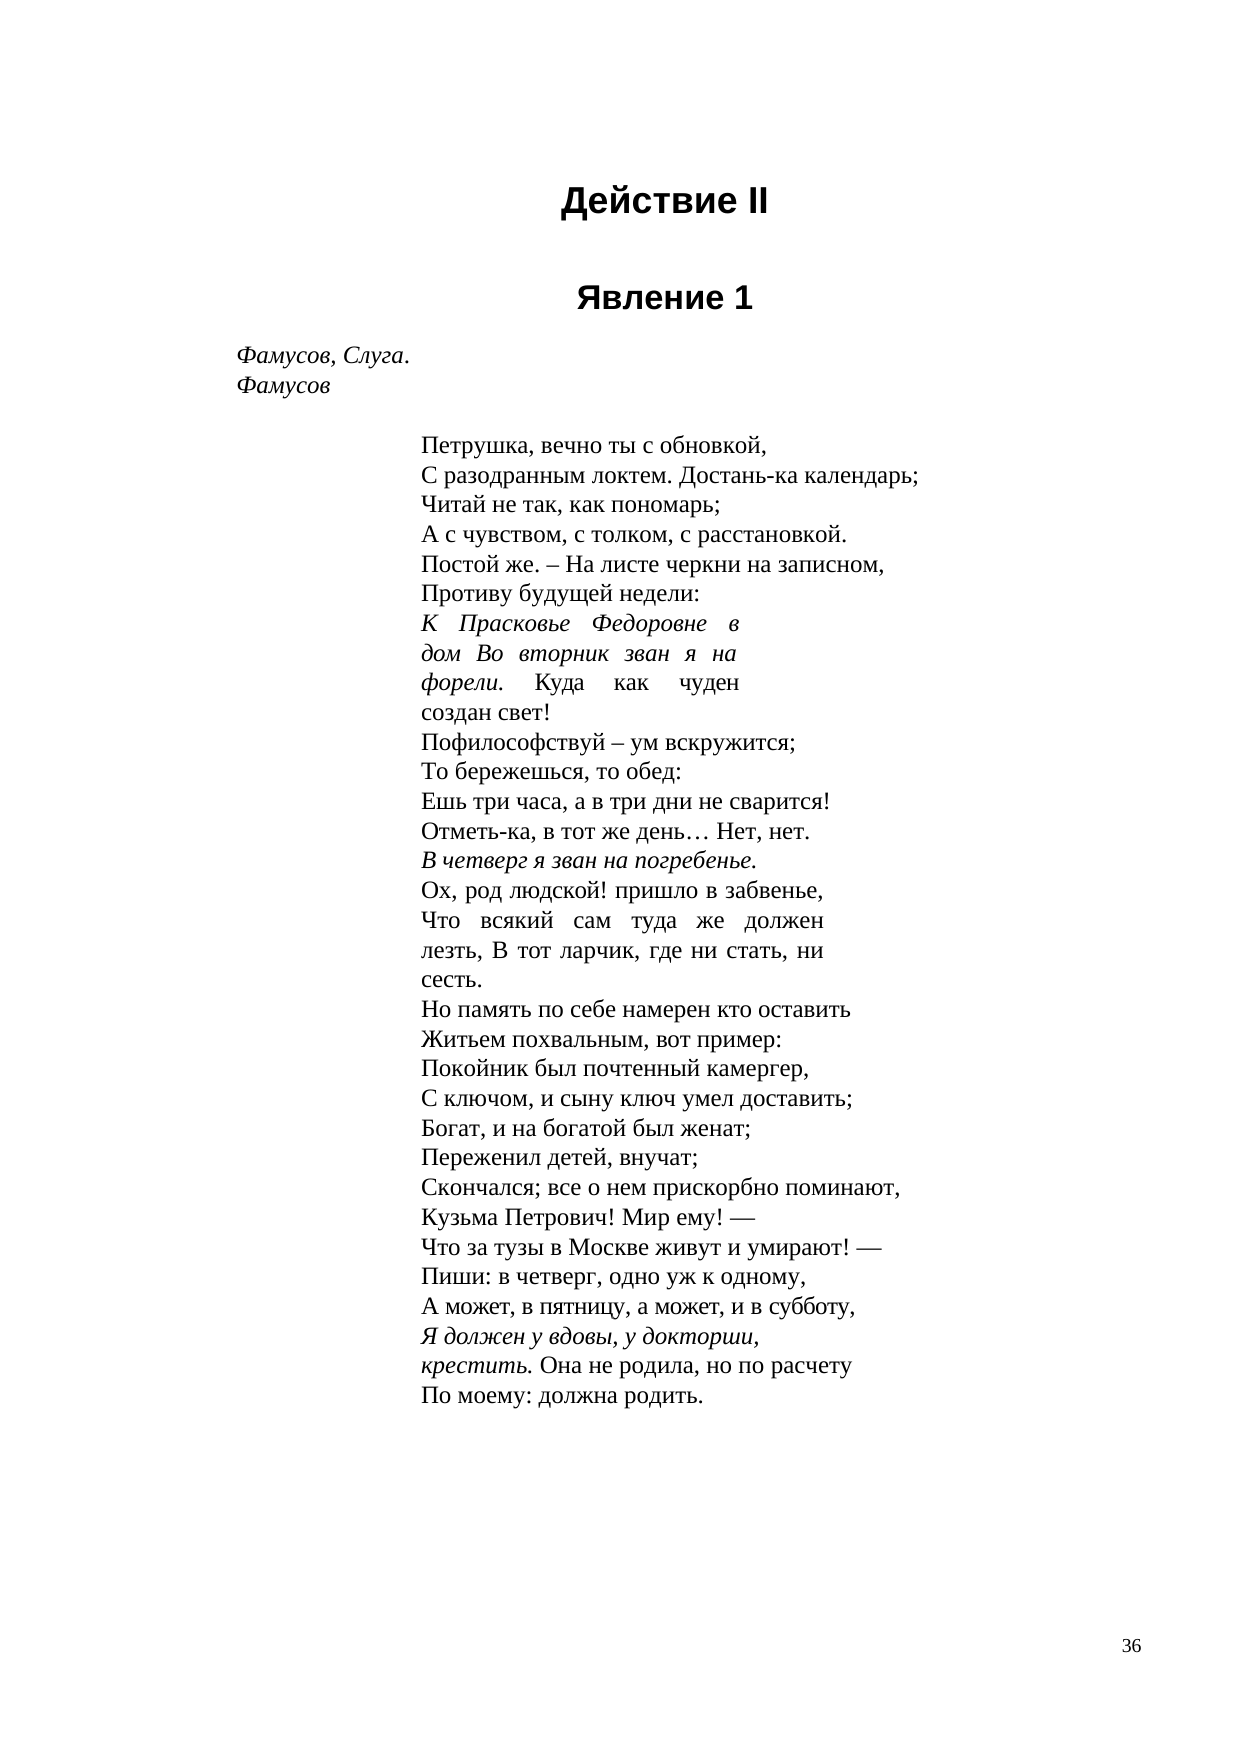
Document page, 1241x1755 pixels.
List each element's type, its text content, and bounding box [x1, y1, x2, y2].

text Пофилософствуй – ум вскружится; То бережешься, то обед: [421, 727, 819, 785]
text А с чувством, с толком, с расстановкой. Постой же. – На листе черкни на записном, Противу будущей недели: [421, 519, 893, 607]
text Что за тузы в Москве живут и умирают! — Пиши: в четверг, одно уж к одному, [421, 1232, 893, 1290]
text По моему: должна родить. [421, 1380, 1168, 1409]
text Но память по себе намерен кто оставить Житьем похвальным, вот пример: Покойник был почтенный камергер, [421, 994, 853, 1082]
text К Прасковье Федоровне в дом Во вторник зван я на форели. Куда как чуден создан свет! [421, 608, 739, 726]
text В четверг я зван на погребенье. [421, 846, 1168, 874]
text Ешь три часа, а в три дни не сварится! Отметь-ка, в тот же день… Нет, нет. [421, 786, 832, 844]
text Петрушка, вечно ты с обновкой, [421, 430, 1168, 458]
text Ох, род людской! пришло в забвенье, Что всякий сам туда же должен лезть, В тот ларчик, где ни стать, ни сесть. [421, 876, 824, 993]
text Фамусов, Слуга. Фамусов [236, 340, 416, 399]
text Скончался; все о нем прискорбно поминают, Кузьма Петрович! Мир ему! — [421, 1172, 903, 1231]
text С разодранным локтем. Достань-ка календарь; Читай не так, как пономарь; [421, 460, 946, 518]
text А может, в пятницу, а может, и в субботу, Я должен у вдовы, у докторши, крестить. Она не родила, но по расчету [421, 1291, 878, 1379]
text Явление 1 [252, 277, 1077, 317]
text Действие II [252, 178, 1077, 221]
text С ключом, и сыну ключ умел доставить; Богат, и на богатой был женат; Переженил детей, внучат; [421, 1083, 857, 1171]
